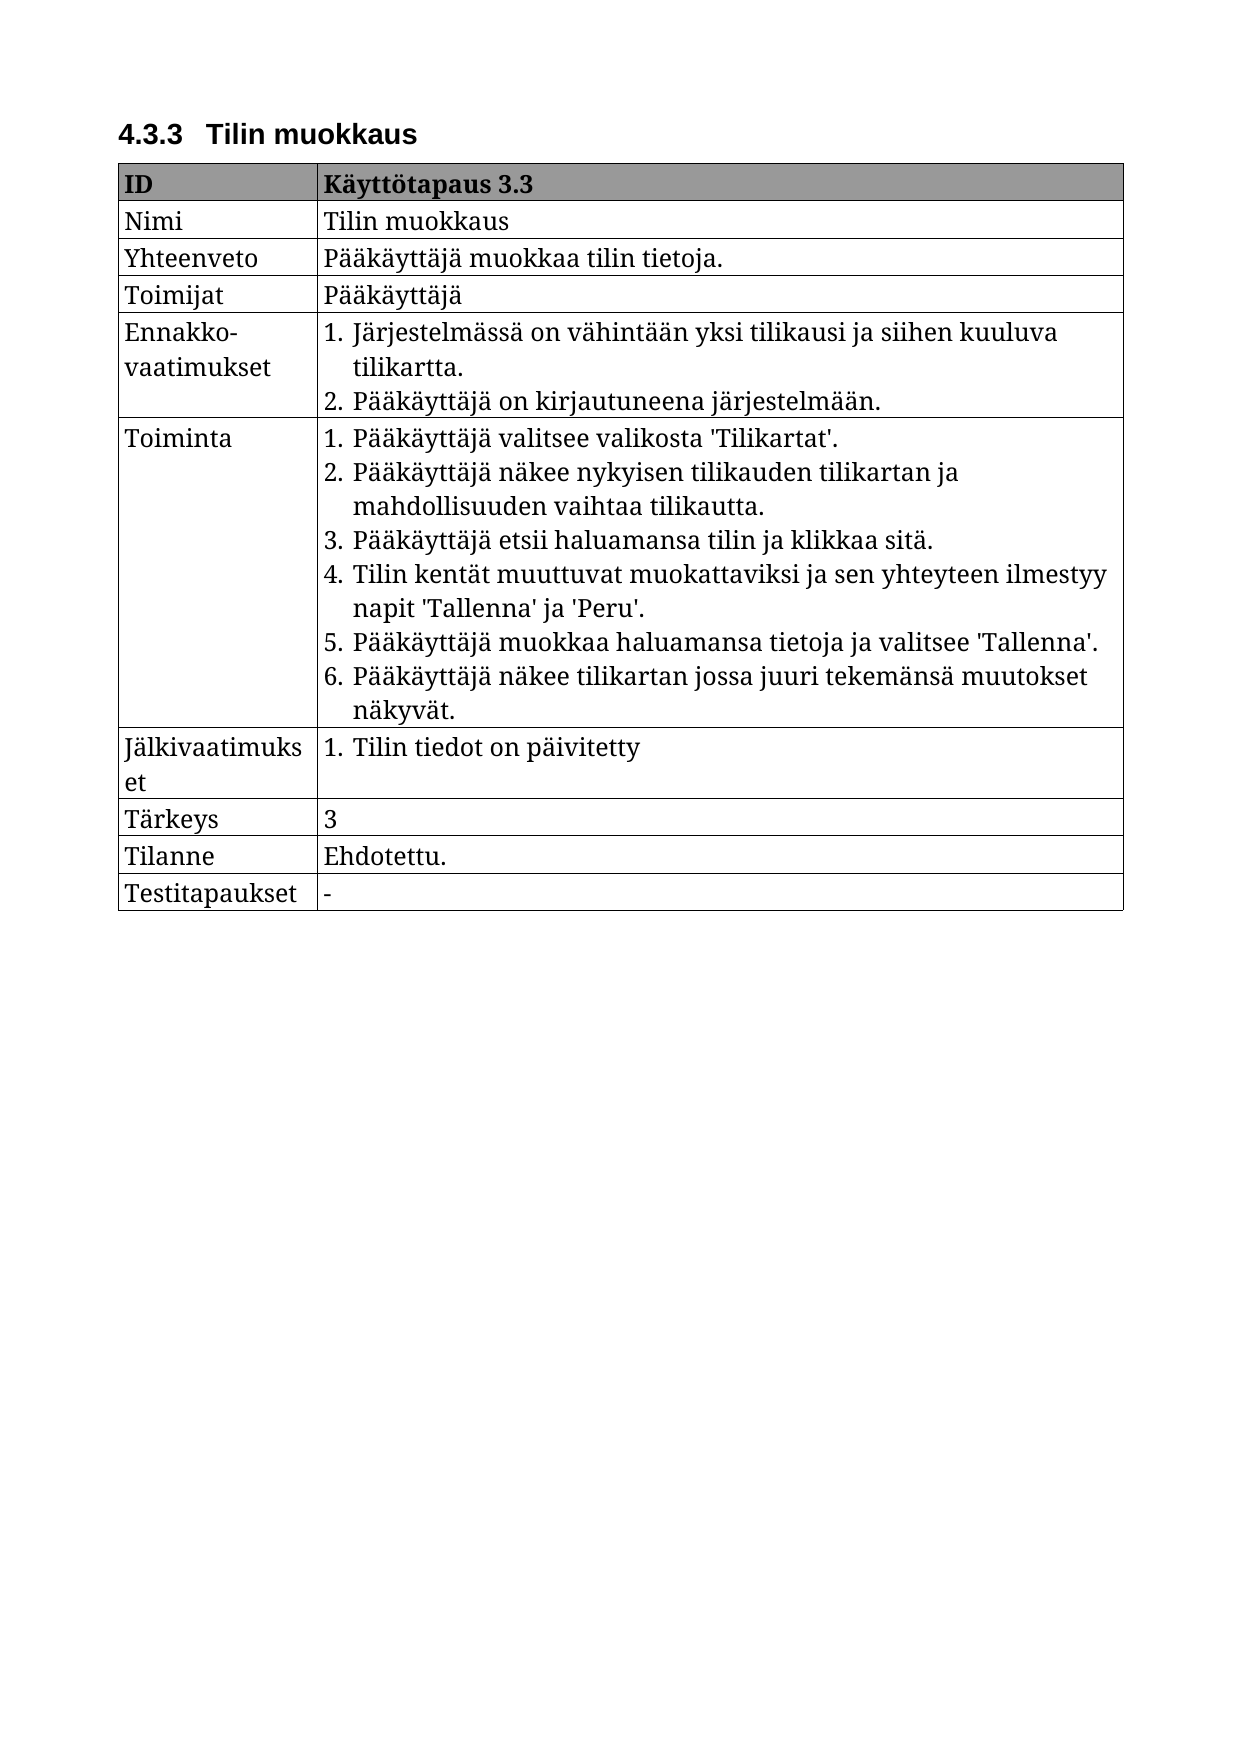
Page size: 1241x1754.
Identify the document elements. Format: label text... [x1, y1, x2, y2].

table_cell Testitapaukset [119, 874, 317, 910]
table_cell Nimi [119, 201, 317, 238]
table_cell 3 [318, 799, 1123, 835]
table_cell Tilin muokkaus [318, 201, 1123, 238]
table_cell Toimijat [119, 276, 317, 312]
table_cell Järjestelmässä on vähintään yksi tilikausi ja siihen kuuluva tilikartta. Pääkäyttäjä on kirjautuneena järjestelmään. [318, 313, 1123, 417]
table_header ID [119, 164, 317, 200]
subtitle Tilin muokkaus [118, 118, 1122, 151]
table_cell Jälkivaatimukset [119, 728, 317, 798]
table_cell Tilanne [119, 836, 317, 873]
table_cell Pääkäyttäjä valitsee valikosta 'Tilikartat'. Pääkäyttäjä näkee nykyisen tilikauden tilikartan ja mahdollisuuden vaihtaa tilikautta. Pääkäyttäjä etsii haluamansa tilin ja klikkaa sitä. Tilin kentät muuttuvat muokattaviksi ja sen yhteyteen ilmestyy napit 'Tallenna' ja 'Peru'. Pääkäyttäjä muokkaa haluamansa tietoja ja valitsee 'Tallenna'. Pääkäyttäjä näkee tilikartan jossa juuri tekemänsä muutokset näkyvät. [318, 418, 1123, 727]
table_cell Pääkäyttäjä [318, 276, 1123, 312]
table_header Käyttötapaus 3.3 [318, 164, 1123, 200]
table_cell Toiminta [119, 418, 317, 727]
table_cell Pääkäyttäjä muokkaa tilin tietoja. [318, 239, 1123, 275]
table_cell Tilin tiedot on päivitetty [318, 728, 1123, 798]
table_cell - [318, 874, 1123, 910]
table_cell Ennakko-vaatimukset [119, 313, 317, 417]
table_cell Tärkeys [119, 799, 317, 835]
table_cell Yhteenveto [119, 239, 317, 275]
table_cell Ehdotettu. [318, 836, 1123, 873]
